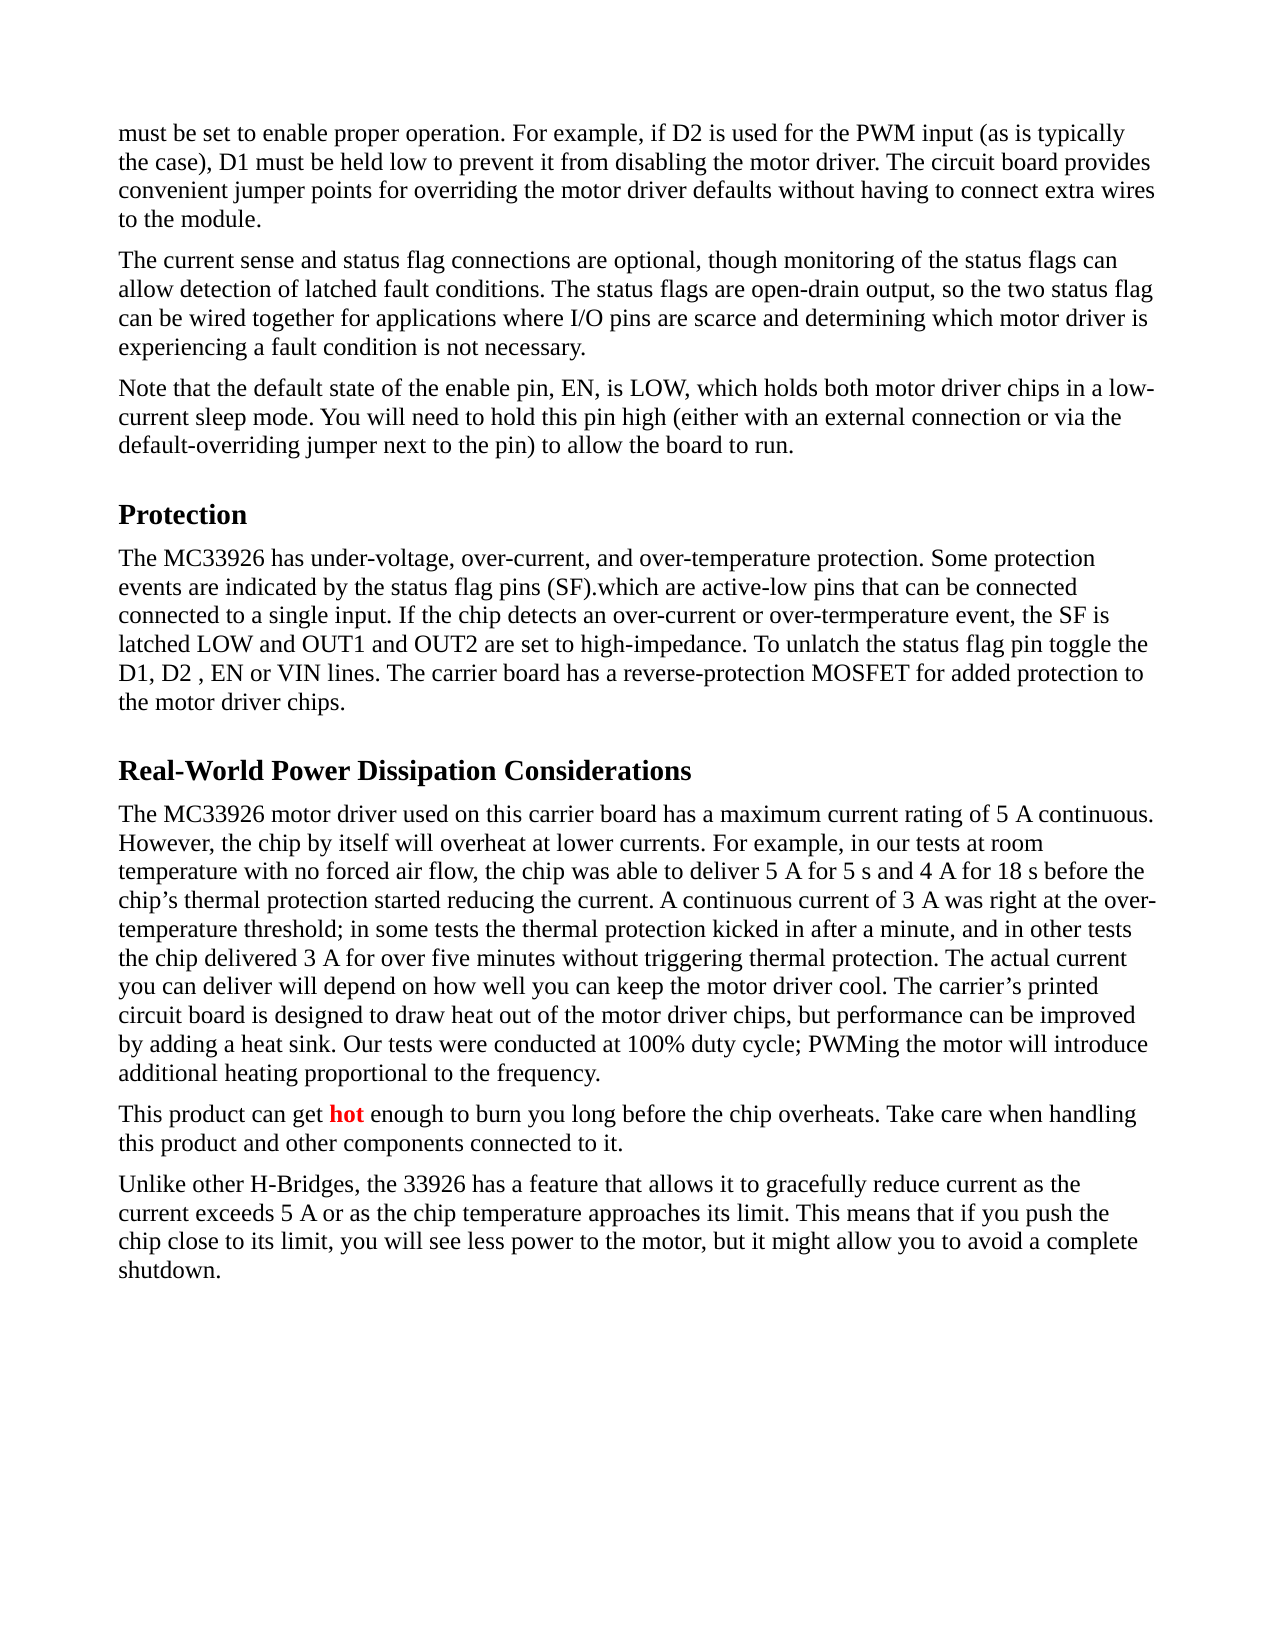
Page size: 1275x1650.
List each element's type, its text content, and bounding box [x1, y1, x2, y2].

text The MC33926 motor driver used on this carrier board has a maximum current rating of 5 A continuous. However, the chip by itself will overheat at lower currents. For example, in our tests at room temperature with no forced air flow, the chip was able to deliver 5 A for 5 s and 4 A for 18 s before the chip’s thermal protection started reducing the current. A continuous current of 3 A was right at the over-temperature threshold; in some tests the thermal protection kicked in after a minute, and in other tests the chip delivered 3 A for over five minutes without triggering thermal protection. The actual current you can deliver will depend on how well you can keep the motor driver cool. The carrier’s printed circuit board is designed to draw heat out of the motor driver chips, but performance can be improved by adding a heat sink. Our tests were conducted at 100% duty cycle; PWMing the motor will introduce additional heating proportional to the frequency. [118, 799, 1157, 1086]
text must be set to enable proper operation. For example, if D2 is used for the PWM input (as is typically the case), D1 must be held low to prevent it from disabling the motor driver. The circuit board provides convenient jumper points for overriding the motor driver defaults without having to connect extra wires to the module. [118, 118, 1157, 233]
text Unlike other H-Bridges, the 33926 has a feature that allows it to gracefully reduce current as the current exceeds 5 A or as the chip temperature approaches its limit. This means that if you push the chip close to its limit, you will see less power to the motor, but it might allow you to avoid a complete shutdown. [118, 1169, 1157, 1284]
subtitle Real-World Power Dissipation Considerations [118, 753, 1157, 786]
text Note that the default state of the enable pin, EN, is LOW, which holds both motor driver chips in a low-current sleep mode. You will need to hold this pin high (either with an external connection or via the default-overriding jumper next to the pin) to allow the board to run. [118, 373, 1157, 459]
text The current sense and status flag connections are optional, though monitoring of the status flags can allow detection of latched fault conditions. The status flags are open-drain output, so the two status flag can be wired together for applications where I/O pins are scarce and determining which motor driver is experiencing a fault condition is not necessary. [118, 246, 1157, 361]
text This product can get hot enough to burn you long before the chip overheats. Take care when handling this product and other components connected to it. [118, 1099, 1157, 1156]
text The MC33926 has under-voltage, over-current, and over-temperature protection. Some protection events are indicated by the status flag pins (SF).which are active-low pins that can be connected connected to a single input. If the chip detects an over-current or over-termperature event, the SF is latched LOW and OUT1 and OUT2 are set to high-impedance. To unlatch the status flag pin toggle the D1, D2 , EN or VIN lines. The carrier board has a reverse-protection MOSFET for added protection to the motor driver chips. [118, 543, 1157, 715]
subtitle Protection [118, 497, 1157, 530]
